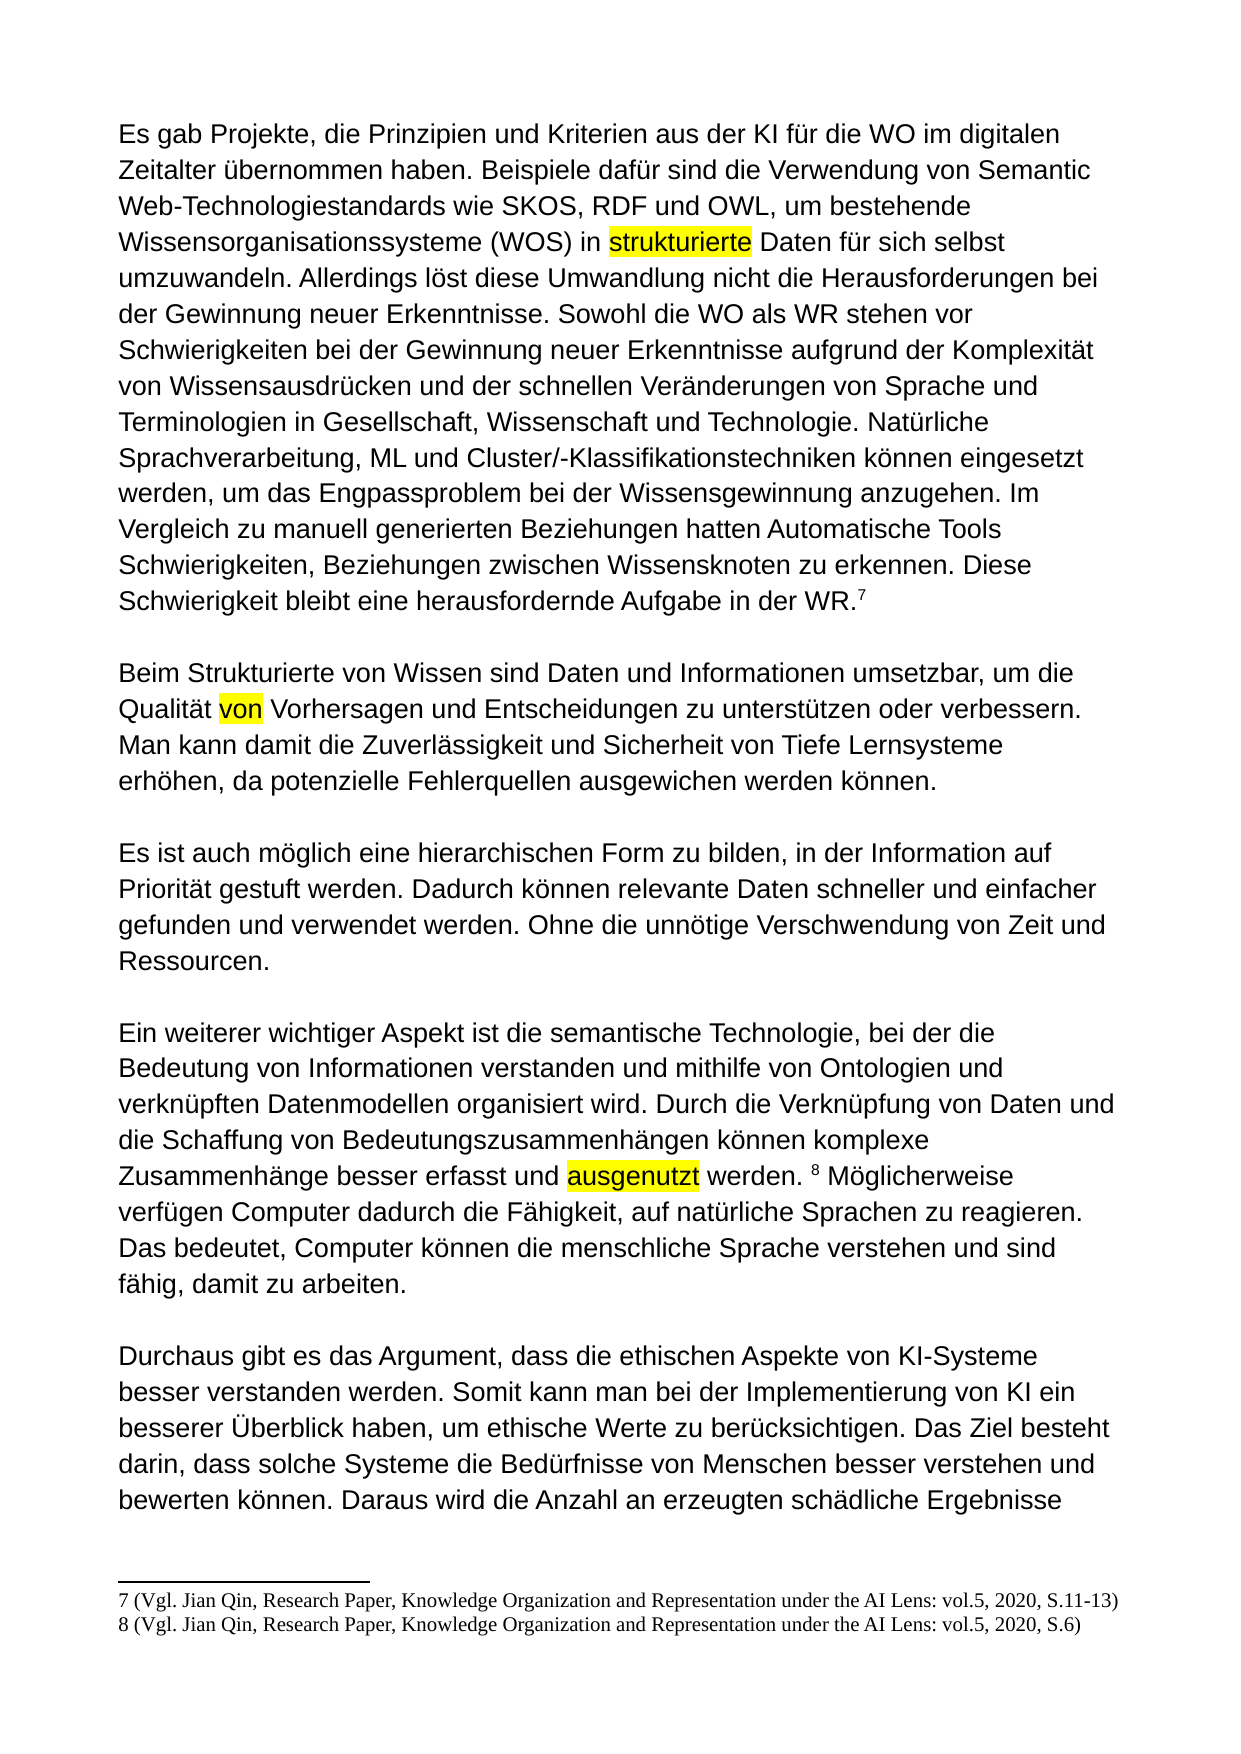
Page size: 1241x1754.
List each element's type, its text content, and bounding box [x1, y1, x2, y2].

text Durchaus gibt es das Argument, dass die ethischen Aspekte von KI-Systeme besser verstanden werden. Somit kann man bei der Implementierung von KI ein besserer Überblick haben, um ethische Werte zu berücksichtigen. Das Ziel besteht darin, dass solche Systeme die Bedürfnisse von Menschen besser verstehen und bewerten können. Daraus wird die Anzahl an erzeugten schädliche Ergebnisse [118, 1340, 1122, 1515]
text (Vgl. Jian Qin, Research Paper, Knowledge Organization and Representation under the AI Lens: vol.5, 2020, S.6) [118, 1612, 1122, 1636]
text (Vgl. Jian Qin, Research Paper, Knowledge Organization and Representation under the AI Lens: vol.5, 2020, S.11-13) [118, 1588, 1122, 1612]
text Es gab Projekte, die Prinzipien und Kriterien aus der KI für die WO im digitalen Zeitalter übernommen haben. Beispiele dafür sind die Verwendung von Semantic Web-Technologiestandards wie SKOS, RDF und OWL, um bestehende Wissensorganisationssysteme (WOS) in strukturierte Daten für sich selbst umzuwandeln. Allerdings löst diese Umwandlung nicht die Herausforderungen bei der Gewinnung neuer Erkenntnisse. Sowohl die WO als WR stehen vor Schwierigkeiten bei der Gewinnung neuer Erkenntnisse aufgrund der Komplexität von Wissensausdrücken und der schnellen Veränderungen von Sprache und Terminologien in Gesellschaft, Wissenschaft und Technologie. Natürliche Sprachverarbeitung, ML und Cluster/-Klassifikationstechniken können eingesetzt werden, um das Engpassproblem bei der Wissensgewinnung anzugehen. Im Vergleich zu manuell generierten Beziehungen hatten Automatische Tools Schwierigkeiten, Beziehungen zwischen Wissensknoten zu erkennen. Diese Schwierigkeit bleibt eine herausfordernde Aufgabe in der WR. [118, 118, 1122, 617]
text Beim Strukturierte von Wissen sind Daten und Informationen umsetzbar, um die Qualität von Vorhersagen und Entscheidungen zu unterstützen oder verbessern. Man kann damit die Zuverlässigkeit und Sicherheit von Tiefe Lernsysteme erhöhen, da potenzielle Fehlerquellen ausgewichen werden können. [118, 657, 1122, 796]
text Ein weiterer wichtiger Aspekt ist die semantische Technologie, bei der die Bedeutung von Informationen verstanden und mithilfe von Ontologien und verknüpften Datenmodellen organisiert wird. Durch die Verknüpfung von Daten und die Schaffung von Bedeutungszusammenhängen können komplexe Zusammenhänge besser erfasst und ausgenutzt werden. Möglicherweise verfügen Computer dadurch die Fähigkeit, auf natürliche Sprachen zu reagieren. Das bedeutet, Computer können die menschliche Sprache verstehen und sind fähig, damit zu arbeiten. [118, 1017, 1122, 1299]
text Es ist auch möglich eine hierarchischen Form zu bilden, in der Information auf Priorität gestuft werden. Dadurch können relevante Daten schneller und einfacher gefunden und verwendet werden. Ohne die unnötige Verschwendung von Zeit und Ressourcen. [118, 837, 1122, 976]
